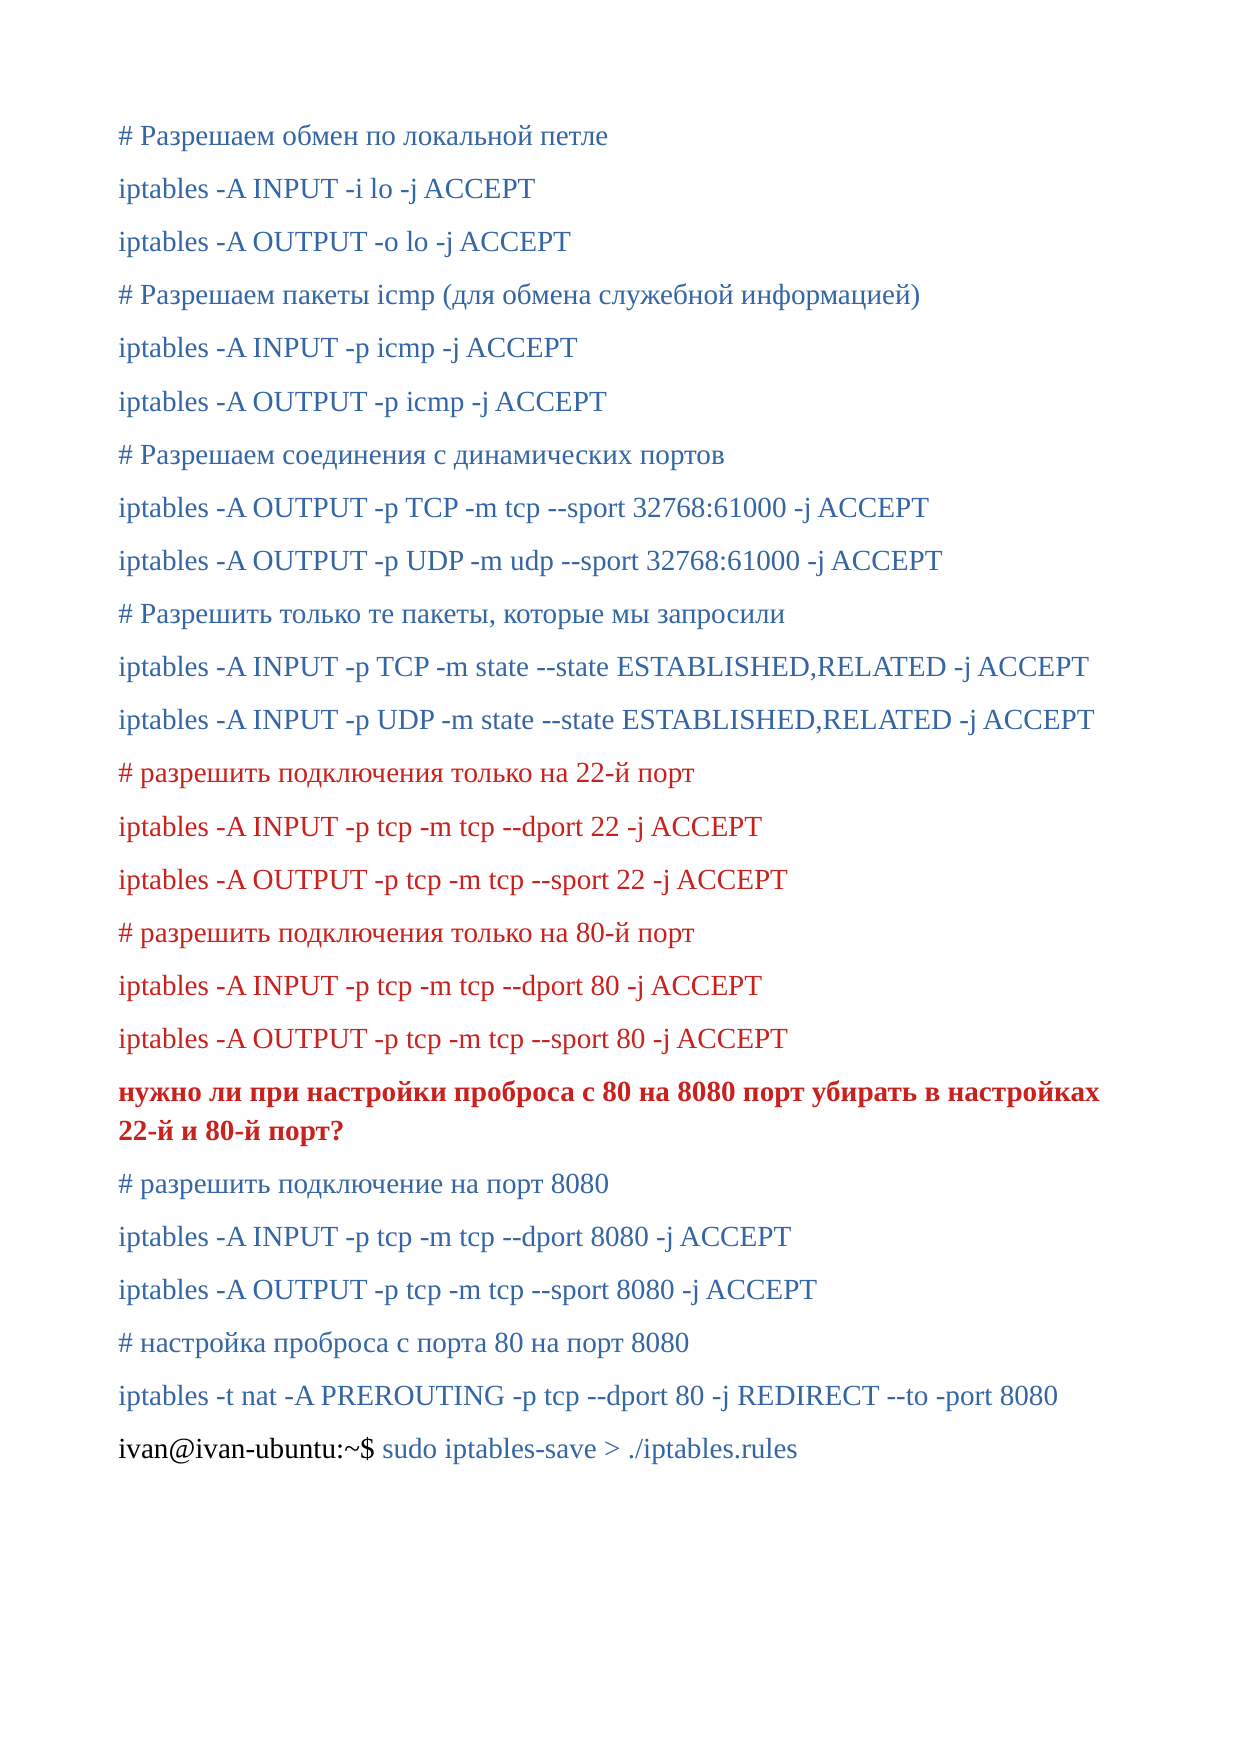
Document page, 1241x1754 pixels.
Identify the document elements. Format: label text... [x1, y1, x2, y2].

text # разрешить подключения только на 80-й порт [118, 915, 1122, 948]
text iptables -A OUTPUT -p icmp -j ACCEPT [118, 384, 1122, 417]
text # Разрешить только те пакеты, которые мы запросили [118, 596, 1122, 630]
text ivan@ivan-ubuntu:~$ sudo iptables-save > ./iptables.rules [118, 1432, 1122, 1465]
text iptables -A INPUT -p icmp -j ACCEPT [118, 331, 1122, 364]
text # разрешить подключение на порт 8080 [118, 1166, 1122, 1199]
text нужно ли при настройки проброса с 80 на 8080 порт убирать в настройках 22-й и 80-й порт? [118, 1074, 1122, 1146]
text # Разрешаем обмен по локальной петле [118, 118, 1122, 152]
text # настройка проброса с порта 80 на порт 8080 [118, 1325, 1122, 1359]
text iptables -A INPUT -p TCP -m state --state ESTABLISHED,RELATED -j ACCEPT [118, 649, 1122, 683]
text iptables -A INPUT -p tcp -m tcp --dport 80 -j ACCEPT [118, 968, 1122, 1002]
text iptables -A OUTPUT -p tcp -m tcp --sport 8080 -j ACCEPT [118, 1272, 1122, 1306]
text iptables -A INPUT -p UDP -m state --state ESTABLISHED,RELATED -j ACCEPT [118, 702, 1122, 736]
text iptables -t nat -A PREROUTING -p tcp --dport 80 -j REDIRECT --to -port 8080 [118, 1378, 1122, 1412]
text iptables -A INPUT -p tcp -m tcp --dport 8080 -j ACCEPT [118, 1219, 1122, 1253]
text # Разрешаем соединения с динамических портов [118, 437, 1122, 470]
text iptables -A OUTPUT -o lo -j ACCEPT [118, 224, 1122, 258]
text iptables -A INPUT -p tcp -m tcp --dport 22 -j ACCEPT [118, 809, 1122, 842]
text # разрешить подключения только на 22-й порт [118, 756, 1122, 789]
text iptables -A OUTPUT -p tcp -m tcp --sport 80 -j ACCEPT [118, 1021, 1122, 1055]
text iptables -A OUTPUT -p tcp -m tcp --sport 22 -j ACCEPT [118, 862, 1122, 895]
text iptables -A INPUT -i lo -j ACCEPT [118, 171, 1122, 205]
text # Разрешаем пакеты icmp (для обмена служебной информацией) [118, 277, 1122, 311]
text iptables -A OUTPUT -p UDP -m udp --sport 32768:61000 -j ACCEPT [118, 543, 1122, 577]
text iptables -A OUTPUT -p TCP -m tcp --sport 32768:61000 -j ACCEPT [118, 490, 1122, 523]
